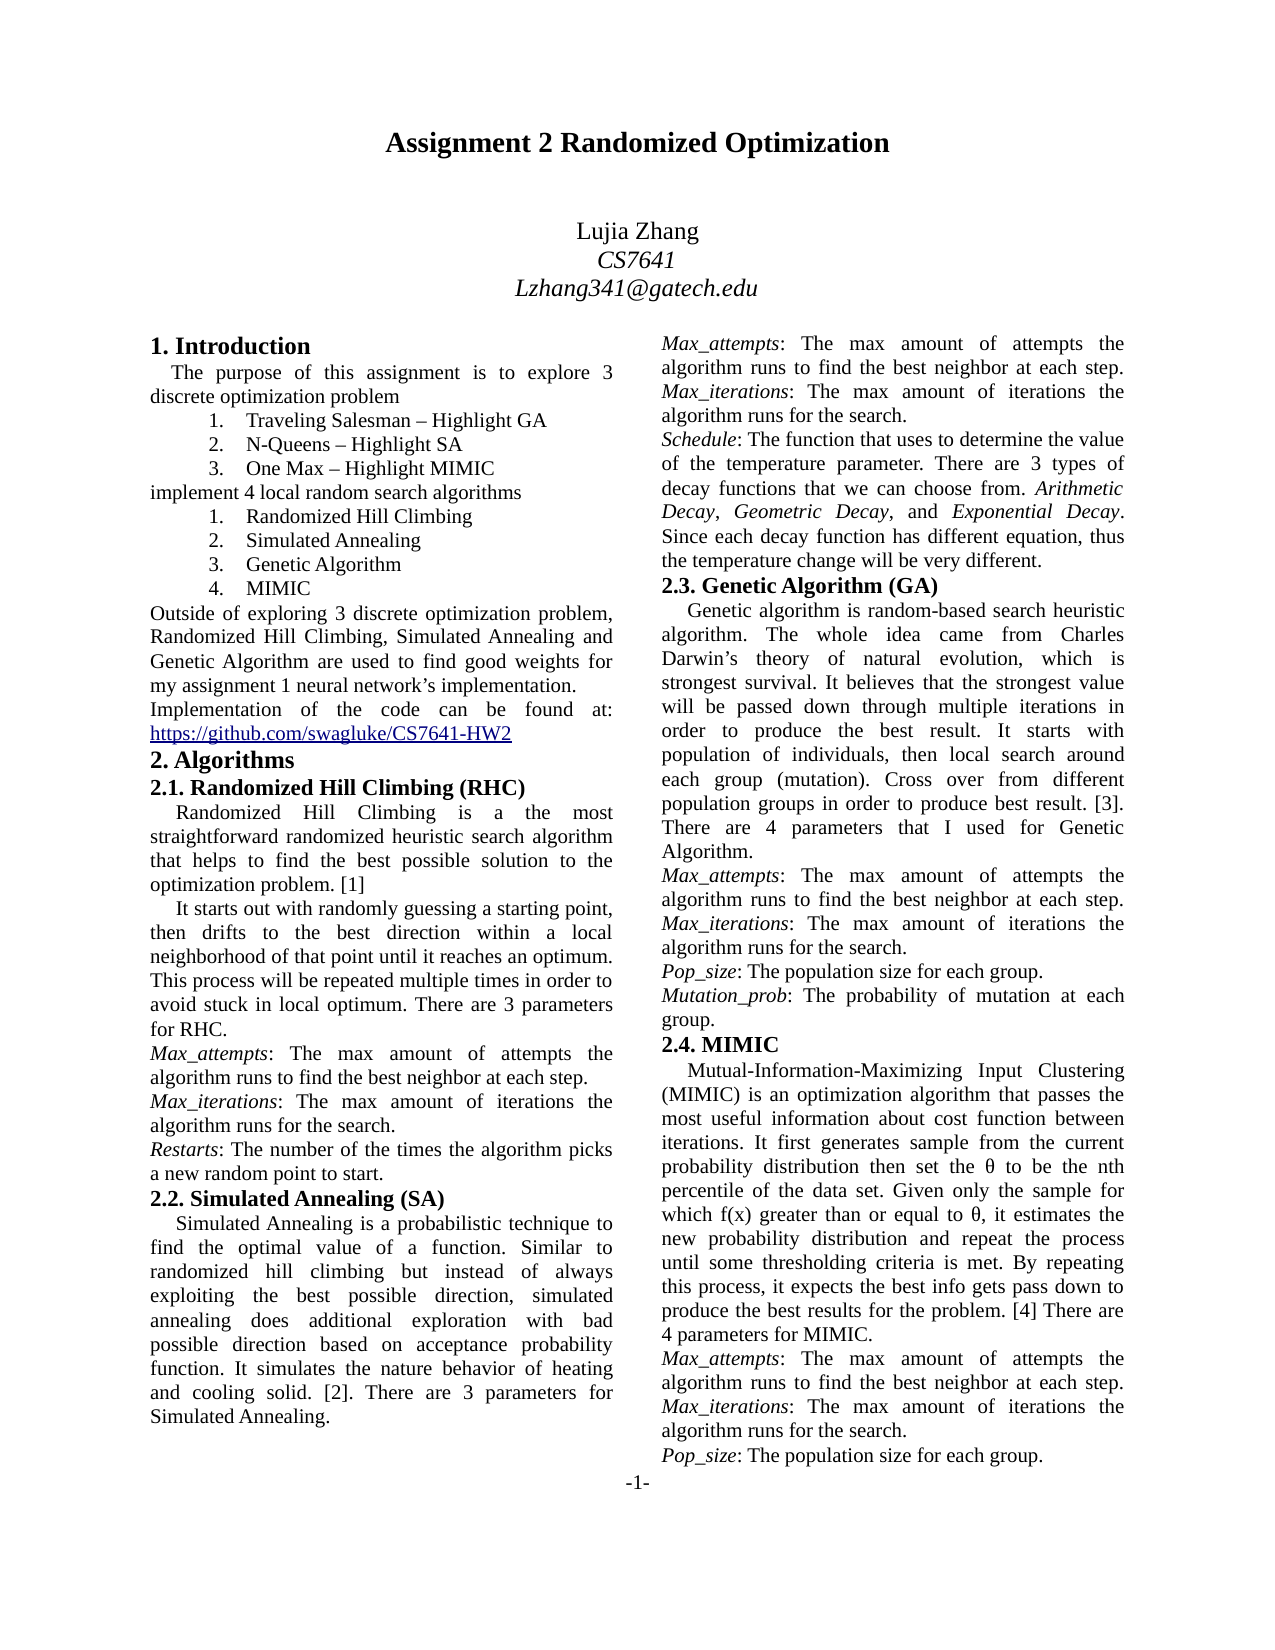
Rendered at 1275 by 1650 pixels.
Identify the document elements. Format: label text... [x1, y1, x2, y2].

text Schedule: The function that uses to determine the value of the temperature parameter. There are 3 types of decay functions that we can choose from. Arithmetic Decay, Geometric Decay, and Exponential Decay. Since each decay function has different equation, thus the temperature change will be very different. [661, 427, 1125, 572]
text Lujia Zhang [150, 216, 1125, 245]
text Max_iterations: The max amount of iterations the algorithm runs for the search. [150, 1089, 613, 1137]
text Pop_size: The population size for each group. [661, 959, 1125, 983]
subtitle 2.1. Randomized Hill Climbing (RHC) [150, 773, 613, 800]
text Outside of exploring 3 discrete optimization problem, Randomized Hill Climbing, Simulated Annealing and Genetic Algorithm are used to find good weights for my assignment 1 neural network’s implementation. [150, 600, 613, 697]
text Max_attempts: The max amount of attempts the algorithm runs to find the best neighbor at each step. Max_iterations: The max amount of iterations the algorithm runs for the search. [661, 863, 1125, 959]
text CS7641 [150, 245, 1125, 273]
subtitle 2. Algorithms [150, 745, 613, 773]
text Mutual-Information-Maximizing Input Clustering (MIMIC) is an optimization algorithm that passes the most useful information about cost function between iterations. It first generates sample from the current probability distribution then set the θ to be the nth percentile of the data set. Given only the sample for which f(x) greater than or equal to θ, it estimates the new probability distribution and repeat the process until some thresholding criteria is met. By repeating this process, it expects the best info gets pass down to produce the best results for the problem. [4] There are 4 parameters for MIMIC. [661, 1057, 1125, 1346]
text Max_attempts: The max amount of attempts the algorithm runs to find the best neighbor at each step. Max_iterations: The max amount of iterations the algorithm runs for the search. [661, 331, 1125, 427]
list Simulated Annealing [208, 528, 613, 552]
text Implementation of the code can be found at: https://github.com/swagluke/CS7641-HW2 [150, 697, 613, 745]
text It starts out with randomly guessing a starting point, then drifts to the best direction within a local neighborhood of that point until it reaches an optimum. This process will be repeated multiple times in order to avoid stuck in local optimum. There are 3 parameters for RHC. [150, 896, 613, 1041]
list Genetic Algorithm [208, 552, 613, 576]
text Lzhang341@gatech.edu [150, 273, 1125, 302]
subtitle 2.4. MIMIC [661, 1031, 1125, 1057]
text Genetic algorithm is random-based search heuristic algorithm. The whole idea came from Charles Darwin’s theory of natural evolution, which is strongest survival. It believes that the strongest value will be passed down through multiple iterations in order to produce the best result. It starts with population of individuals, then local search around each group (mutation). Cross over from different population groups in order to produce best result. [3]. There are 4 parameters that I used for Genetic Algorithm. [661, 598, 1125, 863]
text Max_attempts: The max amount of attempts the algorithm runs to find the best neighbor at each step. [150, 1041, 613, 1089]
text Max_attempts: The max amount of attempts the algorithm runs to find the best neighbor at each step. Max_iterations: The max amount of iterations the algorithm runs for the search. [661, 1346, 1125, 1442]
text Randomized Hill Climbing is a the most straightforward randomized heuristic search algorithm that helps to find the best possible solution to the optimization problem. [1] [150, 800, 613, 896]
list MIMIC [208, 576, 613, 600]
list Traveling Salesman – Highlight GA [208, 408, 613, 432]
title Assignment 2 Randomized Optimization [150, 125, 1125, 158]
text Restarts: The number of the times the algorithm picks a new random point to start. [150, 1137, 613, 1185]
text Pop_size: The population size for each group. [661, 1442, 1125, 1467]
list Randomized Hill Climbing [208, 504, 613, 528]
text Mutation_prob: The probability of mutation at each group. [661, 983, 1125, 1031]
subtitle 2.2. Simulated Annealing (SA) [150, 1185, 613, 1211]
subtitle 1. Introduction [150, 331, 613, 360]
list N-Queens – Highlight SA [208, 432, 613, 456]
text implement 4 local random search algorithms [150, 480, 613, 504]
text The purpose of this assignment is to explore 3 discrete optimization problem [150, 360, 613, 408]
subtitle 2.3. Genetic Algorithm (GA) [661, 572, 1125, 598]
list One Max – Highlight MIMIC [208, 456, 613, 480]
text Simulated Annealing is a probabilistic technique to find the optimal value of a function. Similar to randomized hill climbing but instead of always exploiting the best possible direction, simulated annealing does additional exploration with bad possible direction based on acceptance probability function. It simulates the nature behavior of heating and cooling solid. [2]. There are 3 parameters for Simulated Annealing. [150, 1211, 613, 1428]
